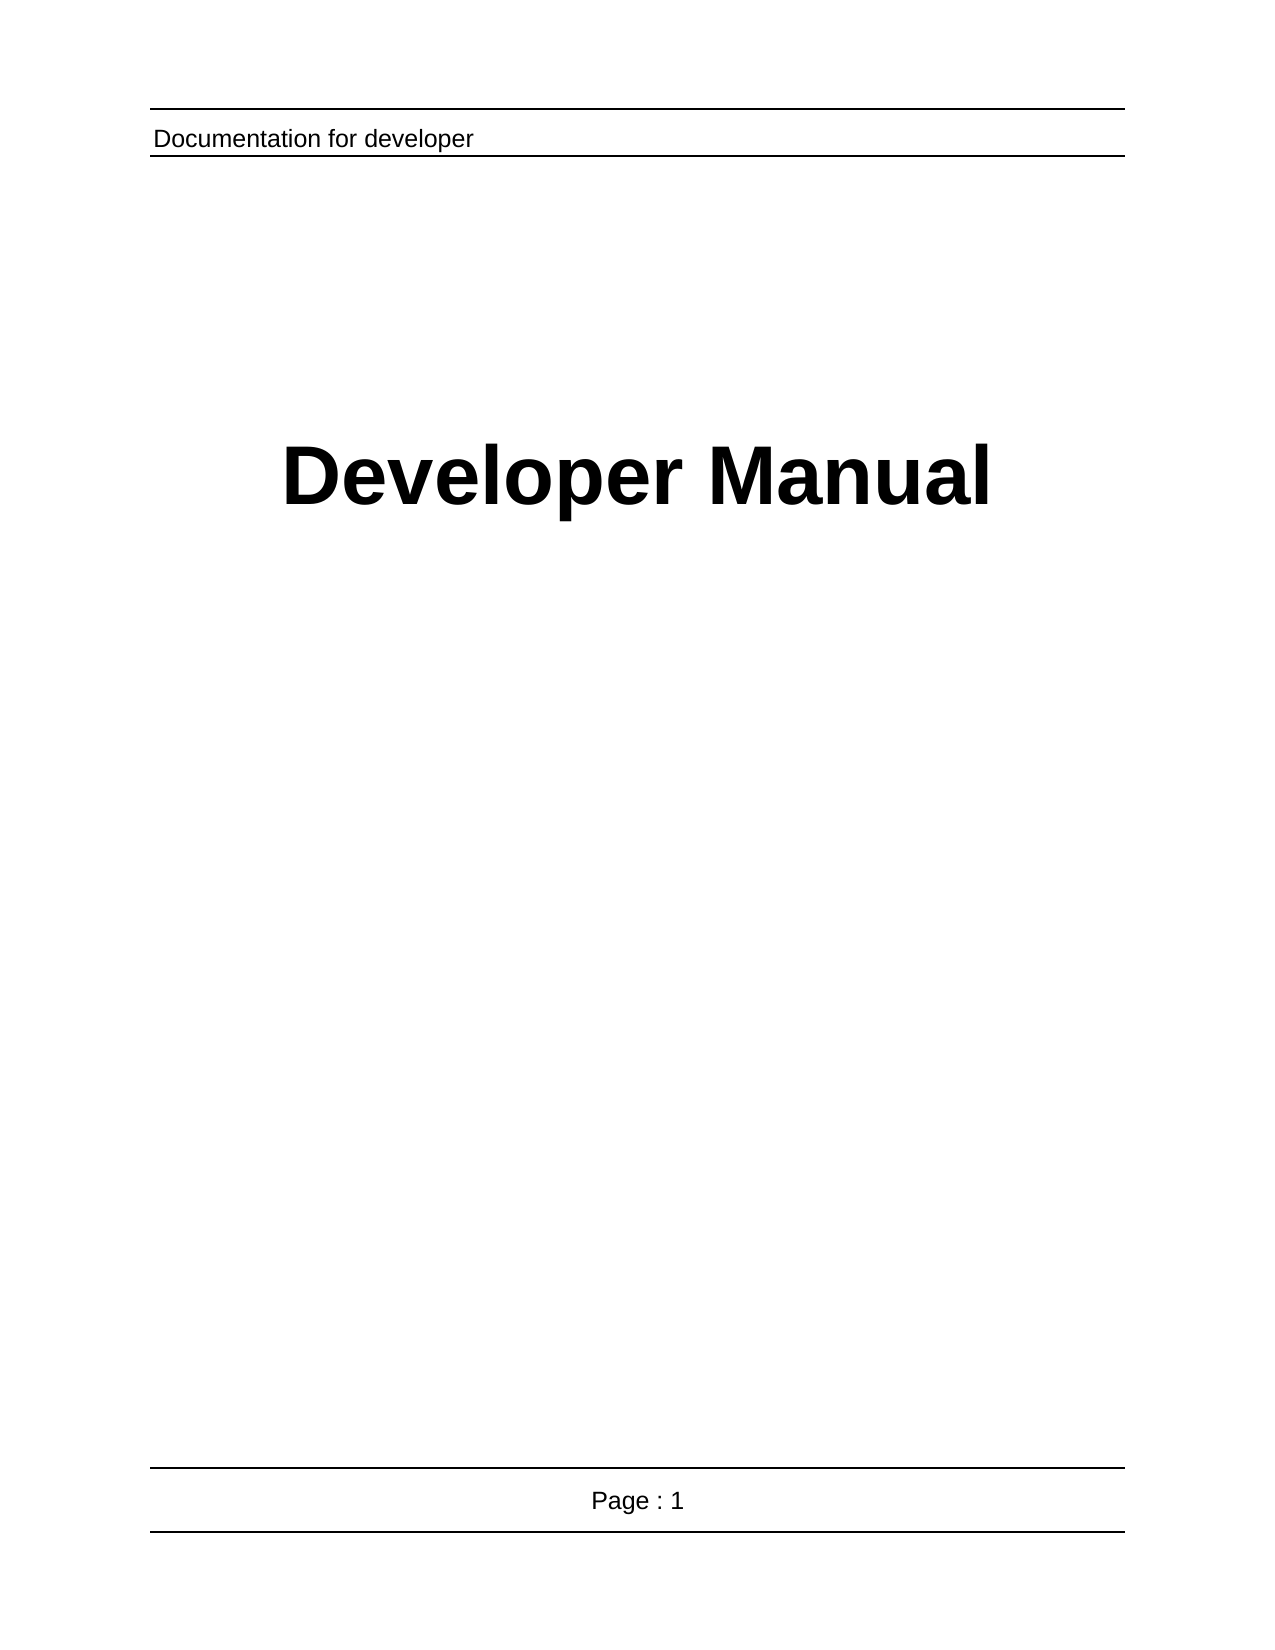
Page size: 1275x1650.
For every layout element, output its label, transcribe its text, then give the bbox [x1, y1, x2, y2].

text Developer Manual [150, 427, 1125, 522]
